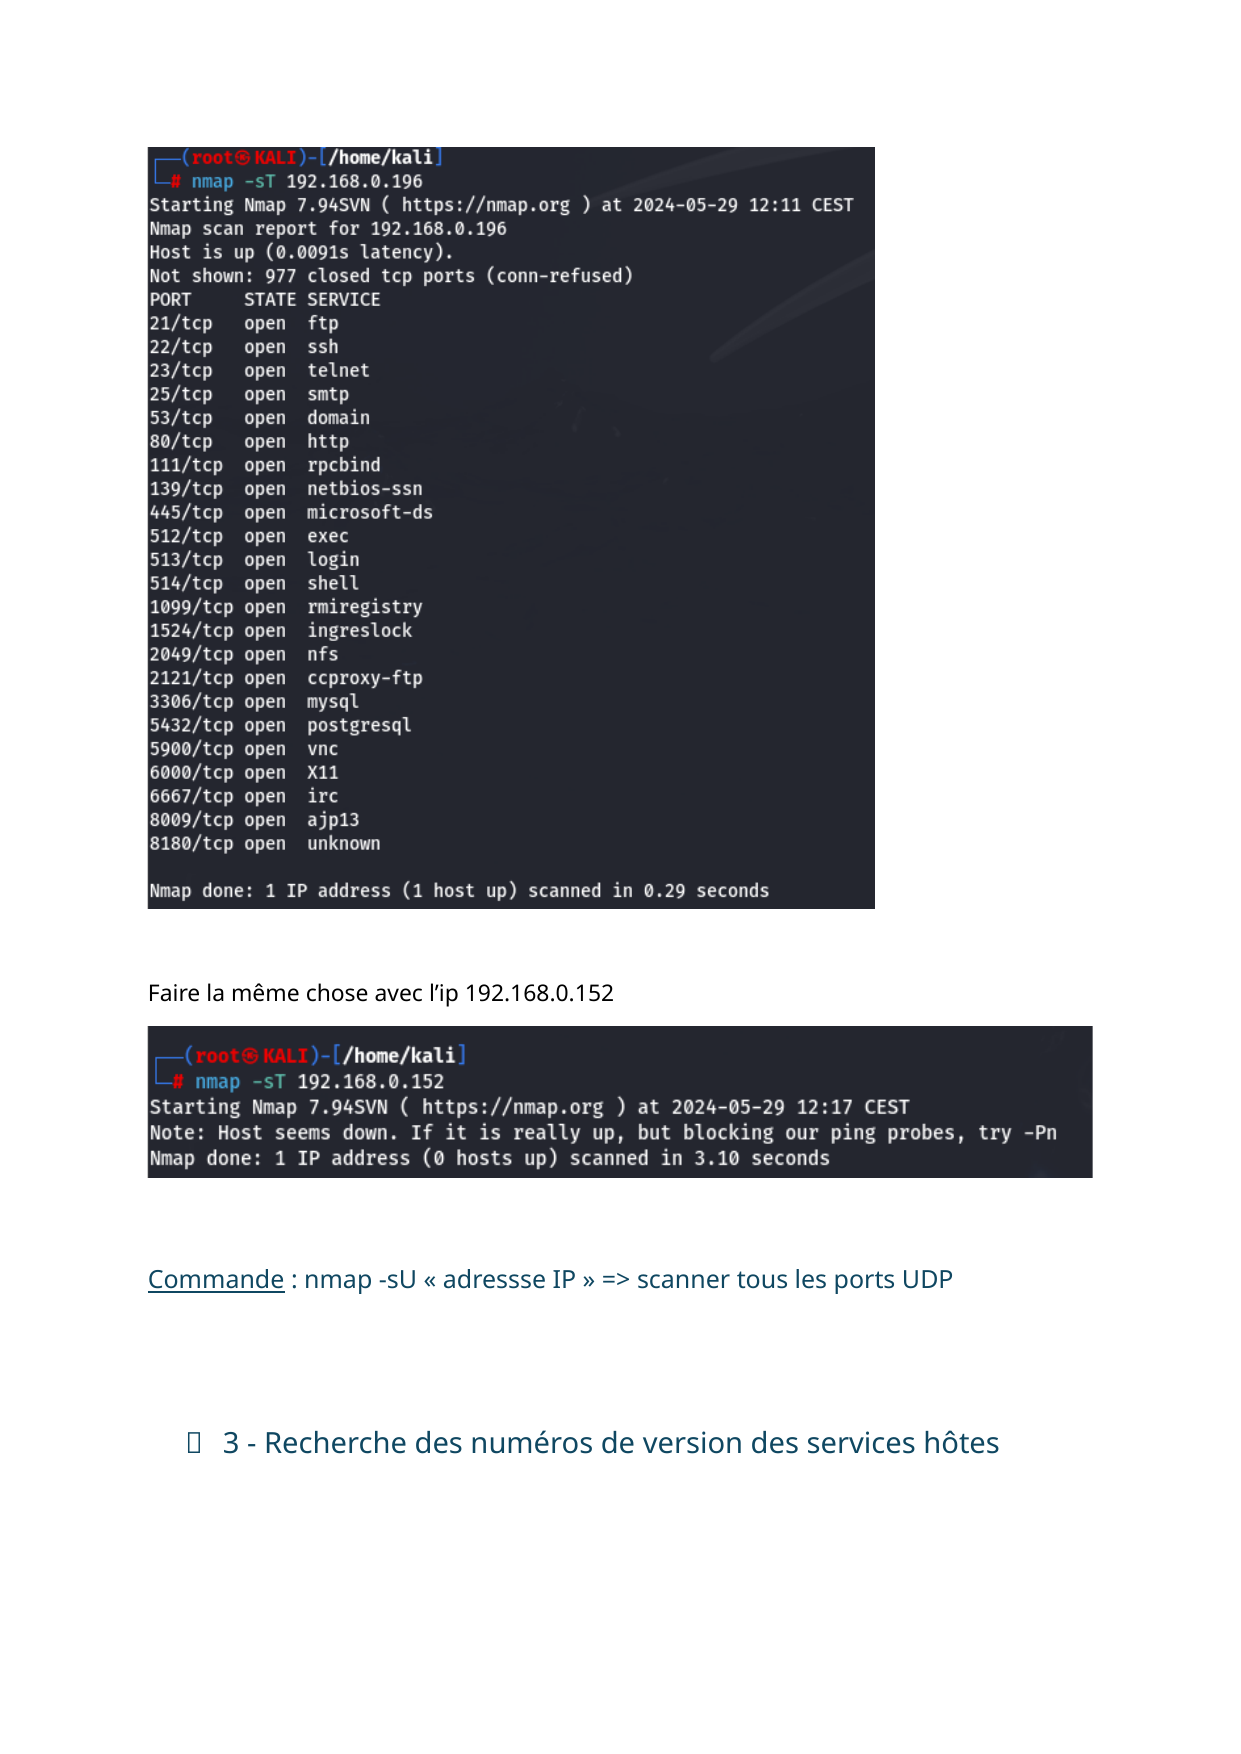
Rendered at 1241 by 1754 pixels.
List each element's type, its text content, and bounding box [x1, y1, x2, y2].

text Faire la même chose avec l’ip 192.168.0.152 [148, 977, 1093, 1008]
list 3 - Recherche des numéros de version des services hôtes [185, 1422, 1093, 1462]
subtitle Commande : nmap -sU « adressse IP » => scanner tous les ports UDP [148, 1262, 1093, 1296]
